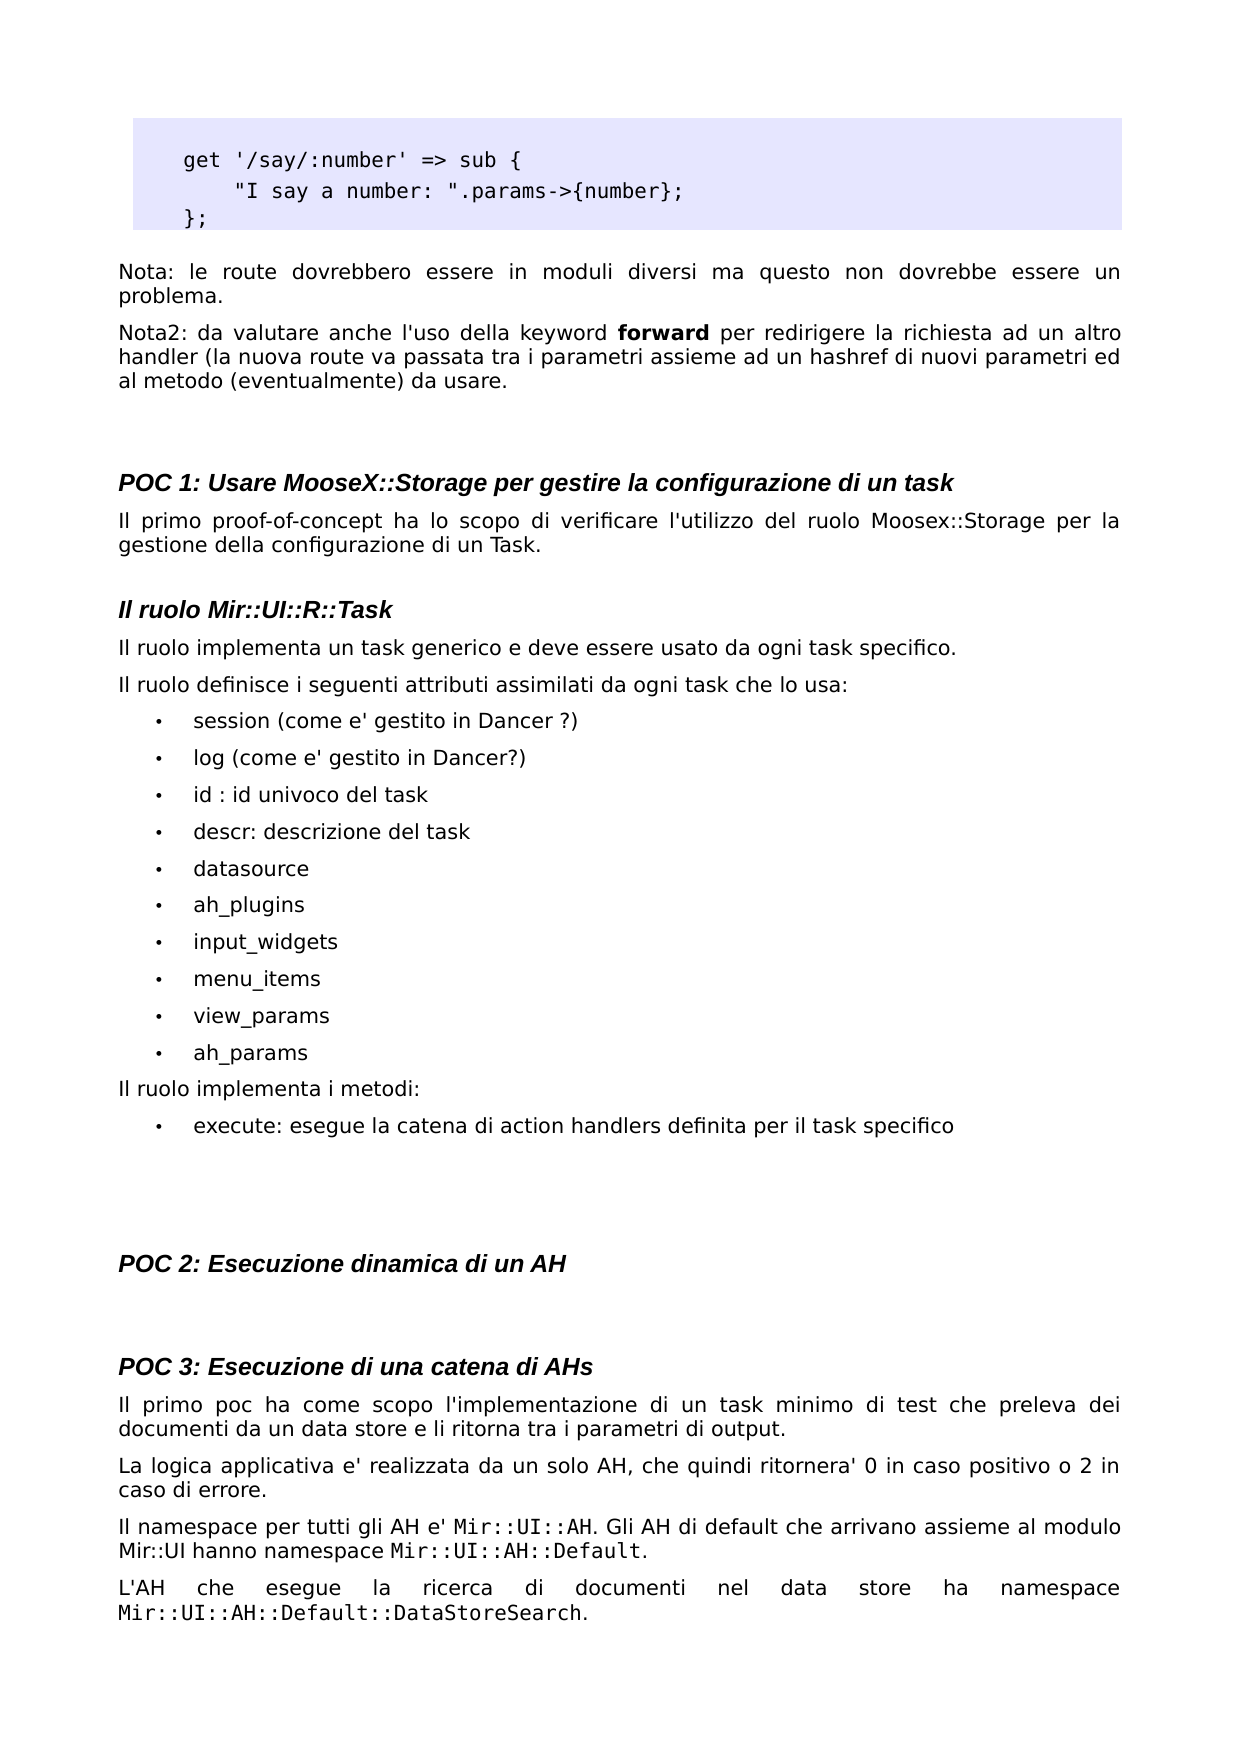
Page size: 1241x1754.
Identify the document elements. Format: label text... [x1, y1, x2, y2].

text get '/say/:number' => sub { [133, 148, 1122, 173]
text Il ruolo implementa un task generico e deve essere usato da ogni task specifico. [118, 636, 1122, 660]
list log (come e' gestito in Dancer?) [156, 746, 1122, 771]
list session (come e' gestito in Dancer ?) [156, 709, 1122, 734]
text Il ruolo implementa i metodi: [118, 1077, 1122, 1102]
list view_params [156, 1004, 1122, 1028]
text Nota2: da valutare anche l'uso della keyword forward per redirigere la richiesta ad un altro handler (la nuova route va passata tra i parametri assieme ad un hashref di nuovi parametri ed al metodo (eventualmente) da usare. [118, 321, 1122, 394]
list ah_params [156, 1041, 1122, 1065]
text Nota: le route dovrebbero essere in moduli diversi ma questo non dovrebbe essere un problema. [118, 260, 1122, 308]
text }; [133, 206, 1122, 230]
text Il primo poc ha come scopo l'implementazione di un task minimo di test che preleva dei documenti da un data store e li ritorna tra i parametri di output. [118, 1393, 1122, 1442]
subtitle POC 1: Usare MooseX::Storage per gestire la configurazione di un task [118, 468, 1122, 496]
text "I say a number: ".params->{number}; [133, 179, 1122, 203]
subtitle POC 3: Esecuzione di una catena di AHs [118, 1352, 1122, 1381]
subtitle POC 2: Esecuzione dinamica di un AH [118, 1249, 1122, 1278]
text Il namespace per tutti gli AH e' Mir::UI::AH. Gli AH di default che arrivano assieme al modulo Mir::UI hanno namespace Mir::UI::AH::Default. [118, 1515, 1122, 1564]
list menu_items [156, 967, 1122, 991]
text La logica applicativa e' realizzata da un solo AH, che quindi ritornera' 0 in caso positivo o 2 in caso di errore. [118, 1454, 1122, 1503]
text Il ruolo definisce i seguenti attributi assimilati da ogni task che lo usa: [118, 673, 1122, 697]
list ah_plugins [156, 893, 1122, 918]
list execute: esegue la catena di action handlers definita per il task specifico [156, 1114, 1122, 1138]
text L'AH che esegue la ricerca di documenti nel data store ha namespace Mir::UI::AH::Default::DataStoreSearch. [118, 1576, 1122, 1625]
list input_widgets [156, 930, 1122, 954]
list datasource [156, 857, 1122, 881]
subtitle Il ruolo Mir::UI::R::Task [118, 595, 1122, 623]
list id : id univoco del task [156, 783, 1122, 807]
text Il primo proof-of-concept ha lo scopo di verificare l'utilizzo del ruolo Moosex::Storage per la gestione della configurazione di un Task. [118, 509, 1122, 557]
list descr: descrizione del task [156, 820, 1122, 844]
